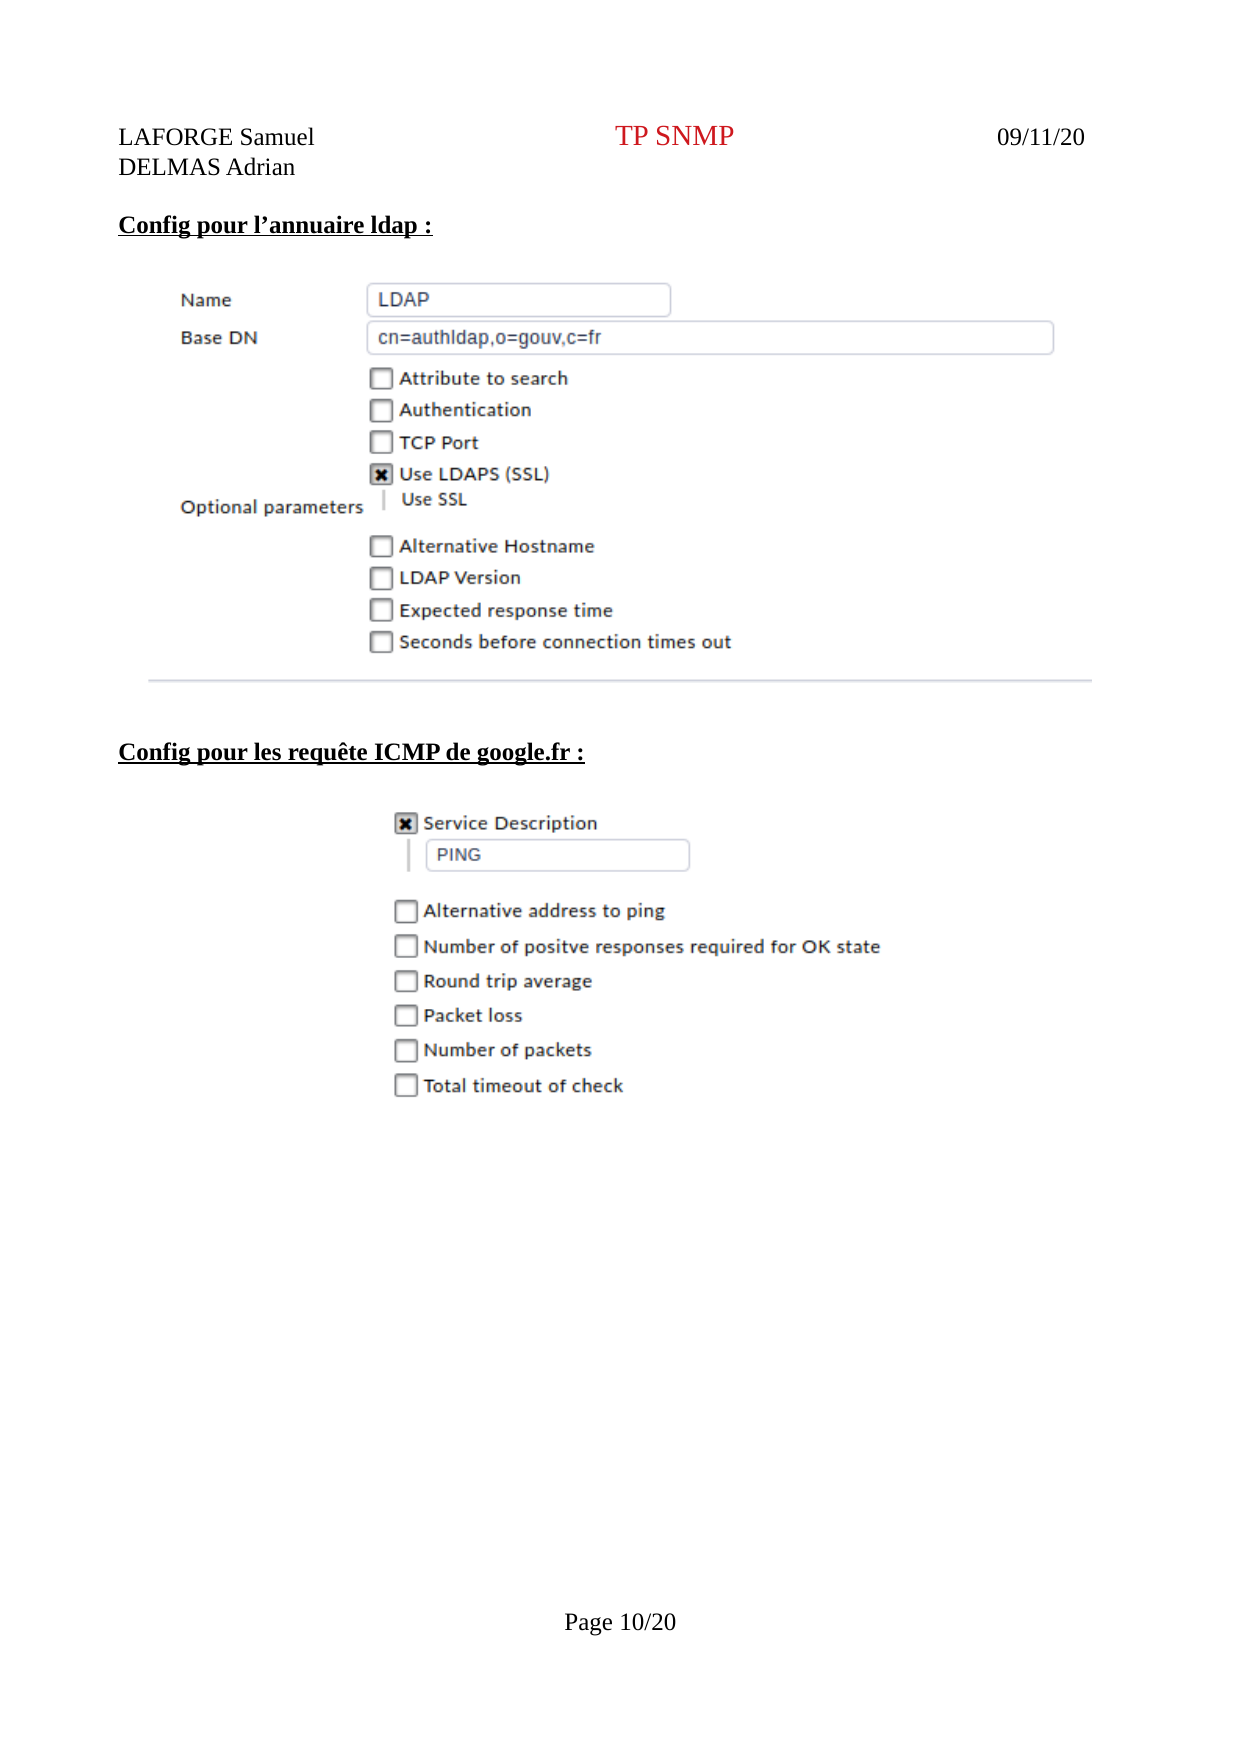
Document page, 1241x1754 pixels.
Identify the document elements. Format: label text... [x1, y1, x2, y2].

text Config pour l’annuaire ldap : [118, 210, 1122, 239]
text Config pour les requête ICMP de google.fr : [118, 737, 1122, 766]
picture [148, 258, 1092, 683]
picture [326, 786, 914, 1119]
